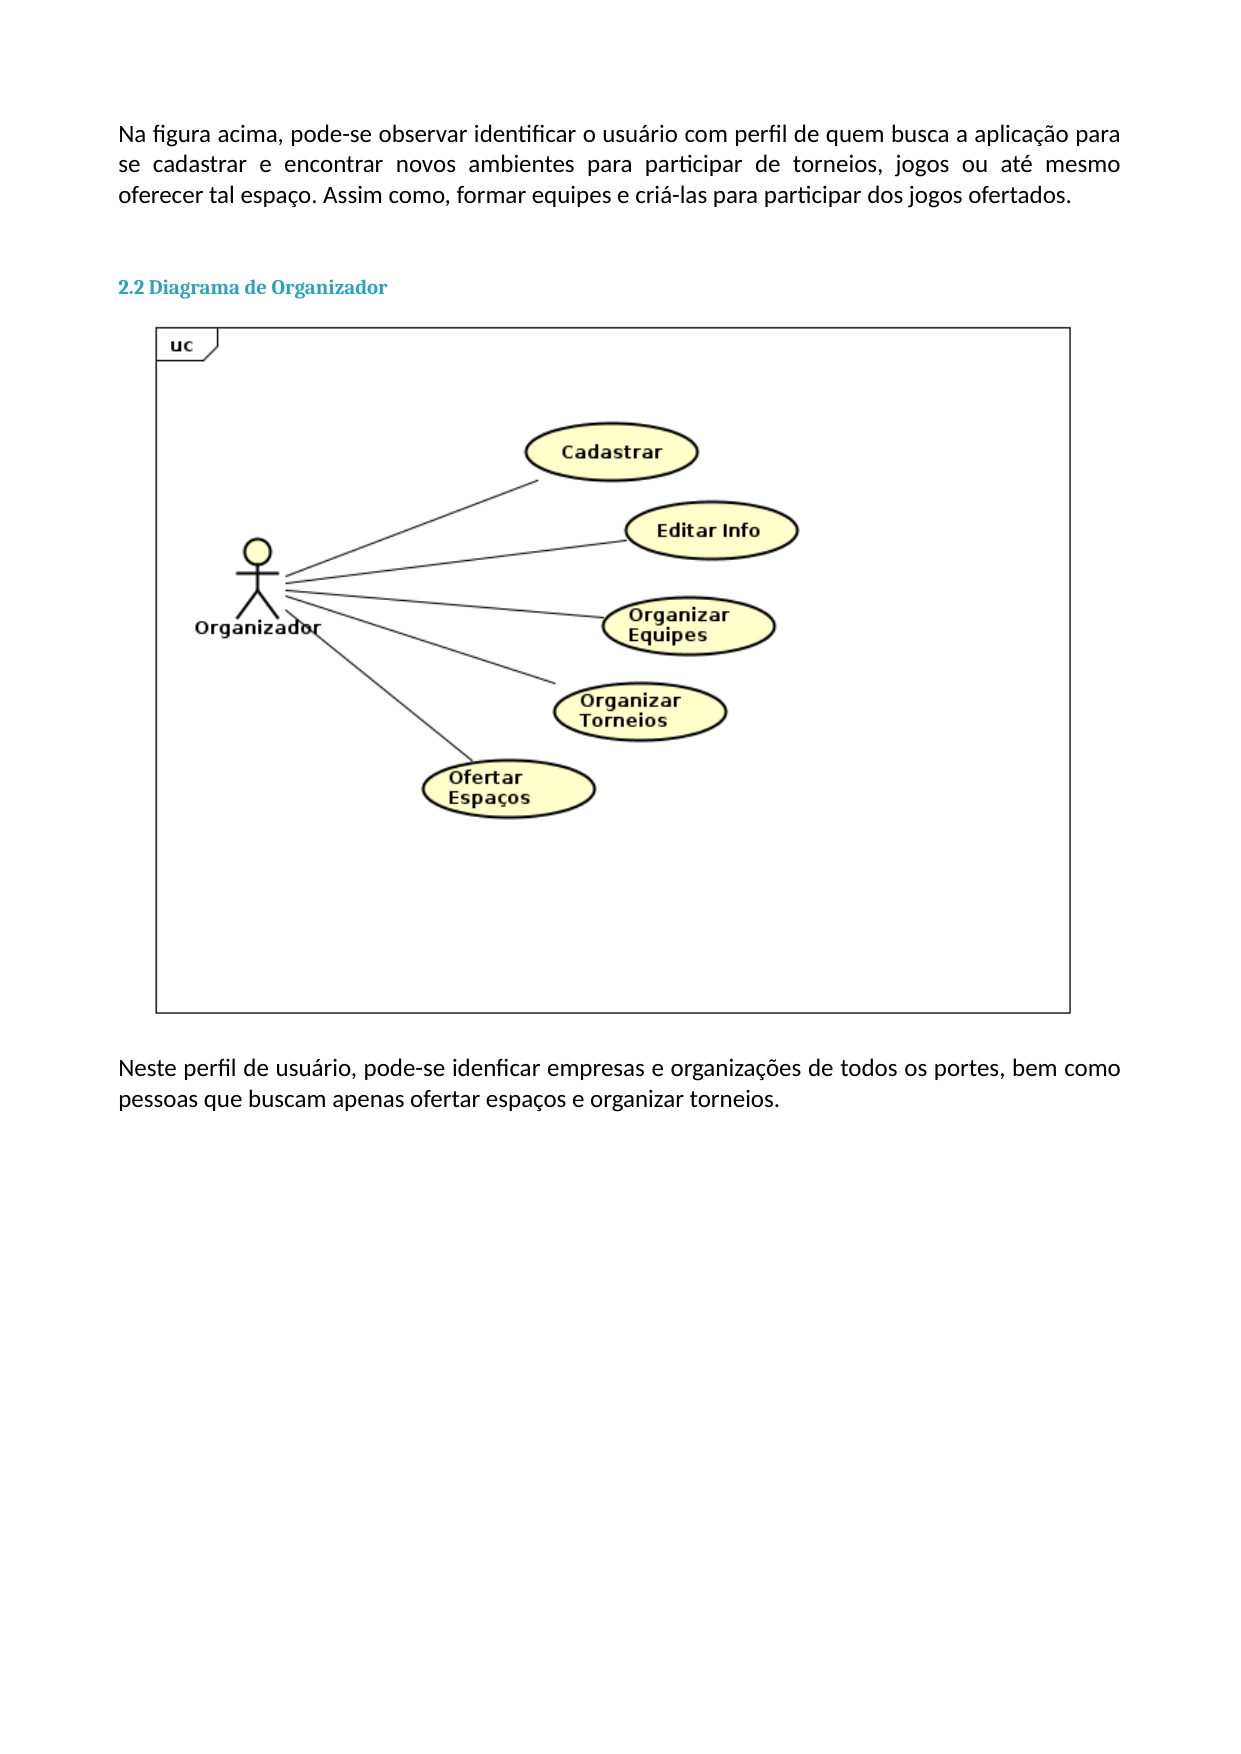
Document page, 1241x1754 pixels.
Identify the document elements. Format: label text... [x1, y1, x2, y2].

picture [150, 323, 1091, 1024]
text Neste perfil de usuário, pode-se idenficar empresas e organizações de todos os portes, bem como pessoas que buscam apenas ofertar espaços e organizar torneios. [118, 1052, 1122, 1113]
text Na figura acima, pode-se observar identificar o usuário com perfil de quem busca a aplicação para se cadastrar e encontrar novos ambientes para participar de torneios, jogos ou até mesmo oferecer tal espaço. Assim como, formar equipes e criá-las para participar dos jogos ofertados. [118, 118, 1122, 210]
subtitle 2.2 Diagrama de Organizador [118, 275, 1122, 323]
